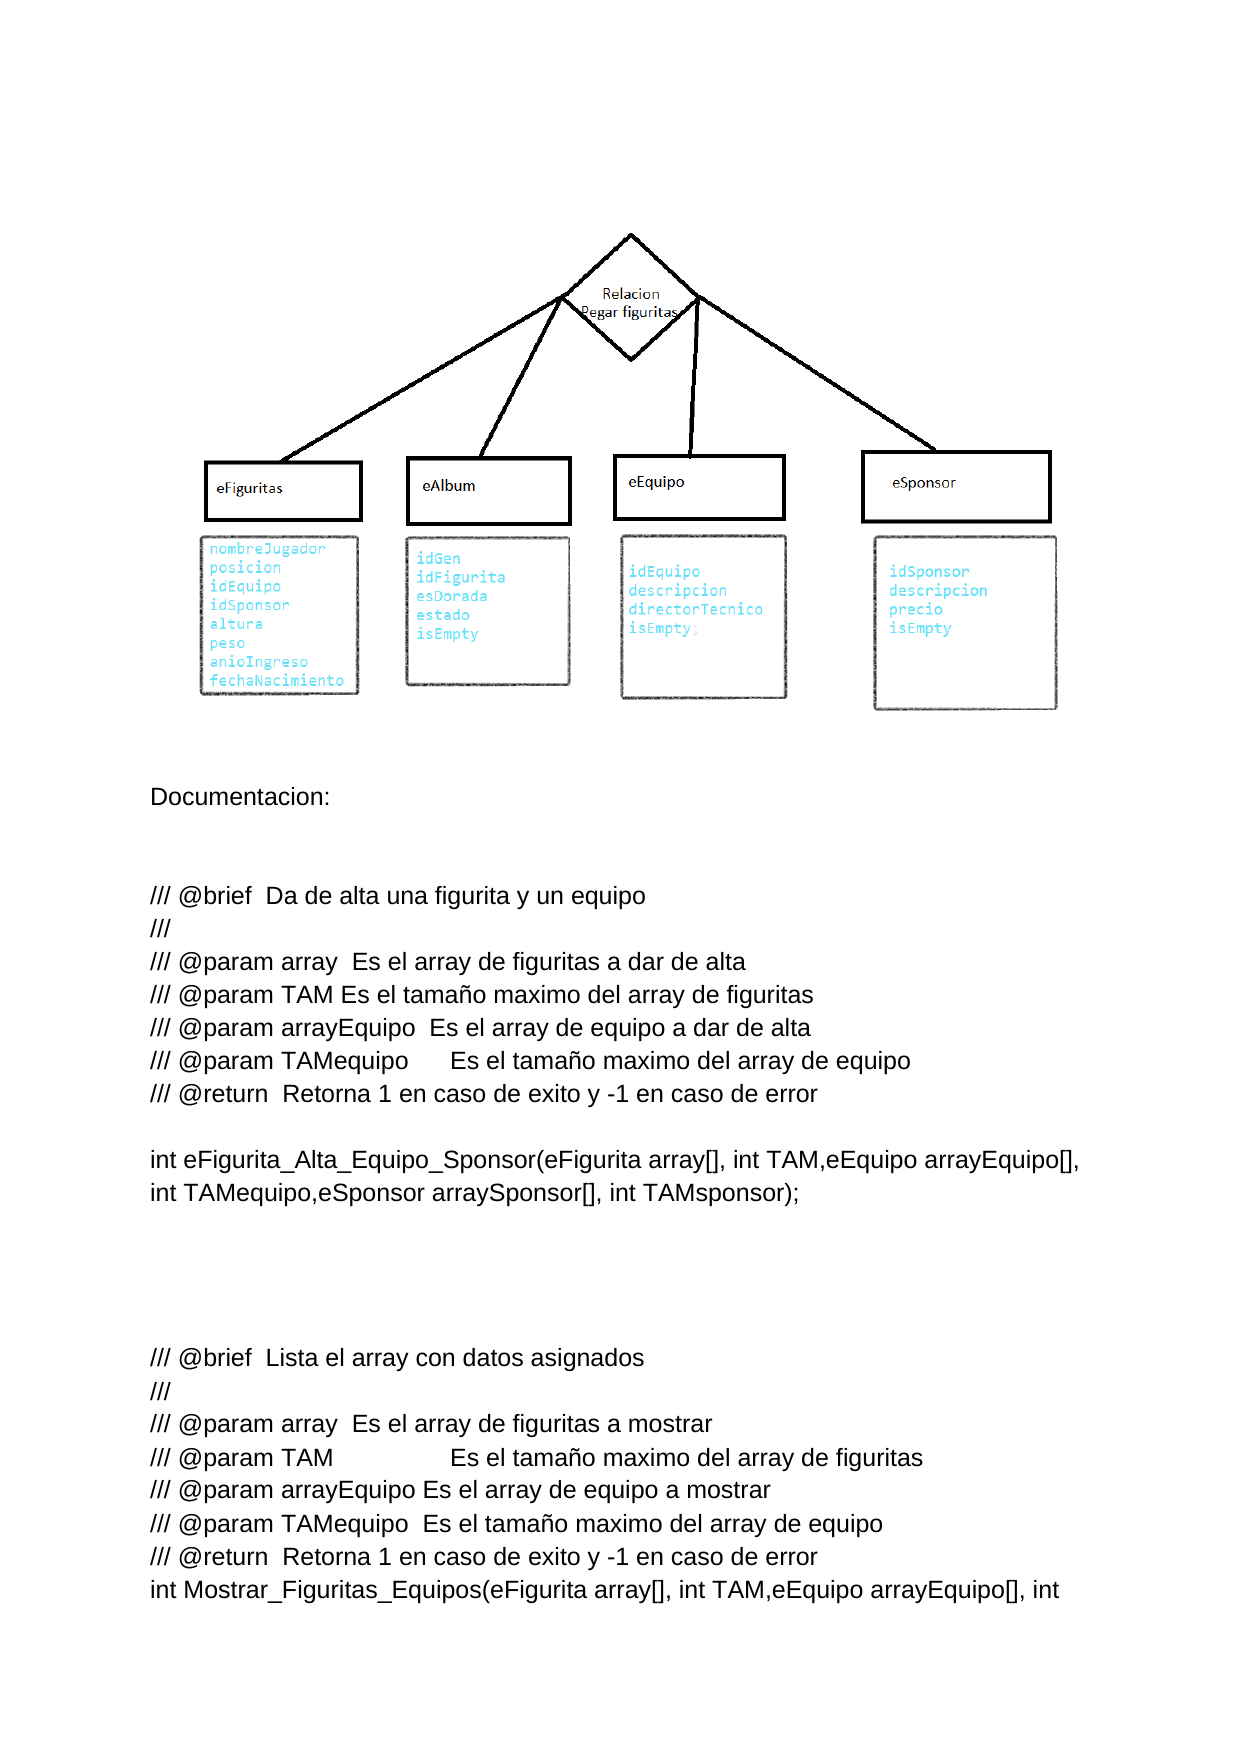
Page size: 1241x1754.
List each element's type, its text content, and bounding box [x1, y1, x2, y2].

text /// @return Retorna 1 en caso de exito y -1 en caso de error [150, 1079, 1090, 1108]
text /// @param array Es el array de figuritas a dar de alta [150, 947, 1090, 976]
text int eFigurita_Alta_Equipo_Sponsor(eFigurita array[], int TAM,eEquipo arrayEquipo[], int TAMequipo,eSponsor arraySponsor[], int TAMsponsor); [150, 1145, 1090, 1207]
text /// @param TAMequipo Es el tamaño maximo del array de equipo [150, 1508, 1090, 1537]
text /// @brief Da de alta una figurita y un equipo [150, 881, 1090, 910]
text /// [150, 914, 1090, 943]
text /// @param TAMequipo Es el tamaño maximo del array de equipo [150, 1046, 1090, 1075]
text /// @param TAM Es el tamaño maximo del array de figuritas [150, 980, 1090, 1009]
text Documentacion: [150, 782, 1090, 811]
text /// @param arrayEquipo Es el array de equipo a dar de alta [150, 1013, 1090, 1042]
text /// @return Retorna 1 en caso de exito y -1 en caso de error [150, 1542, 1090, 1570]
text /// @param TAM Es el tamaño maximo del array de figuritas [150, 1442, 1090, 1471]
text /// [150, 1376, 1090, 1405]
picture [150, 216, 1091, 746]
text /// @brief Lista el array con datos asignados [150, 1343, 1090, 1372]
text /// @param arrayEquipo Es el array de equipo a mostrar [150, 1476, 1090, 1504]
text /// @param array Es el array de figuritas a mostrar [150, 1409, 1090, 1438]
text int Mostrar_Figuritas_Equipos(eFigurita array[], int TAM,eEquipo arrayEquipo[], int [150, 1574, 1090, 1603]
